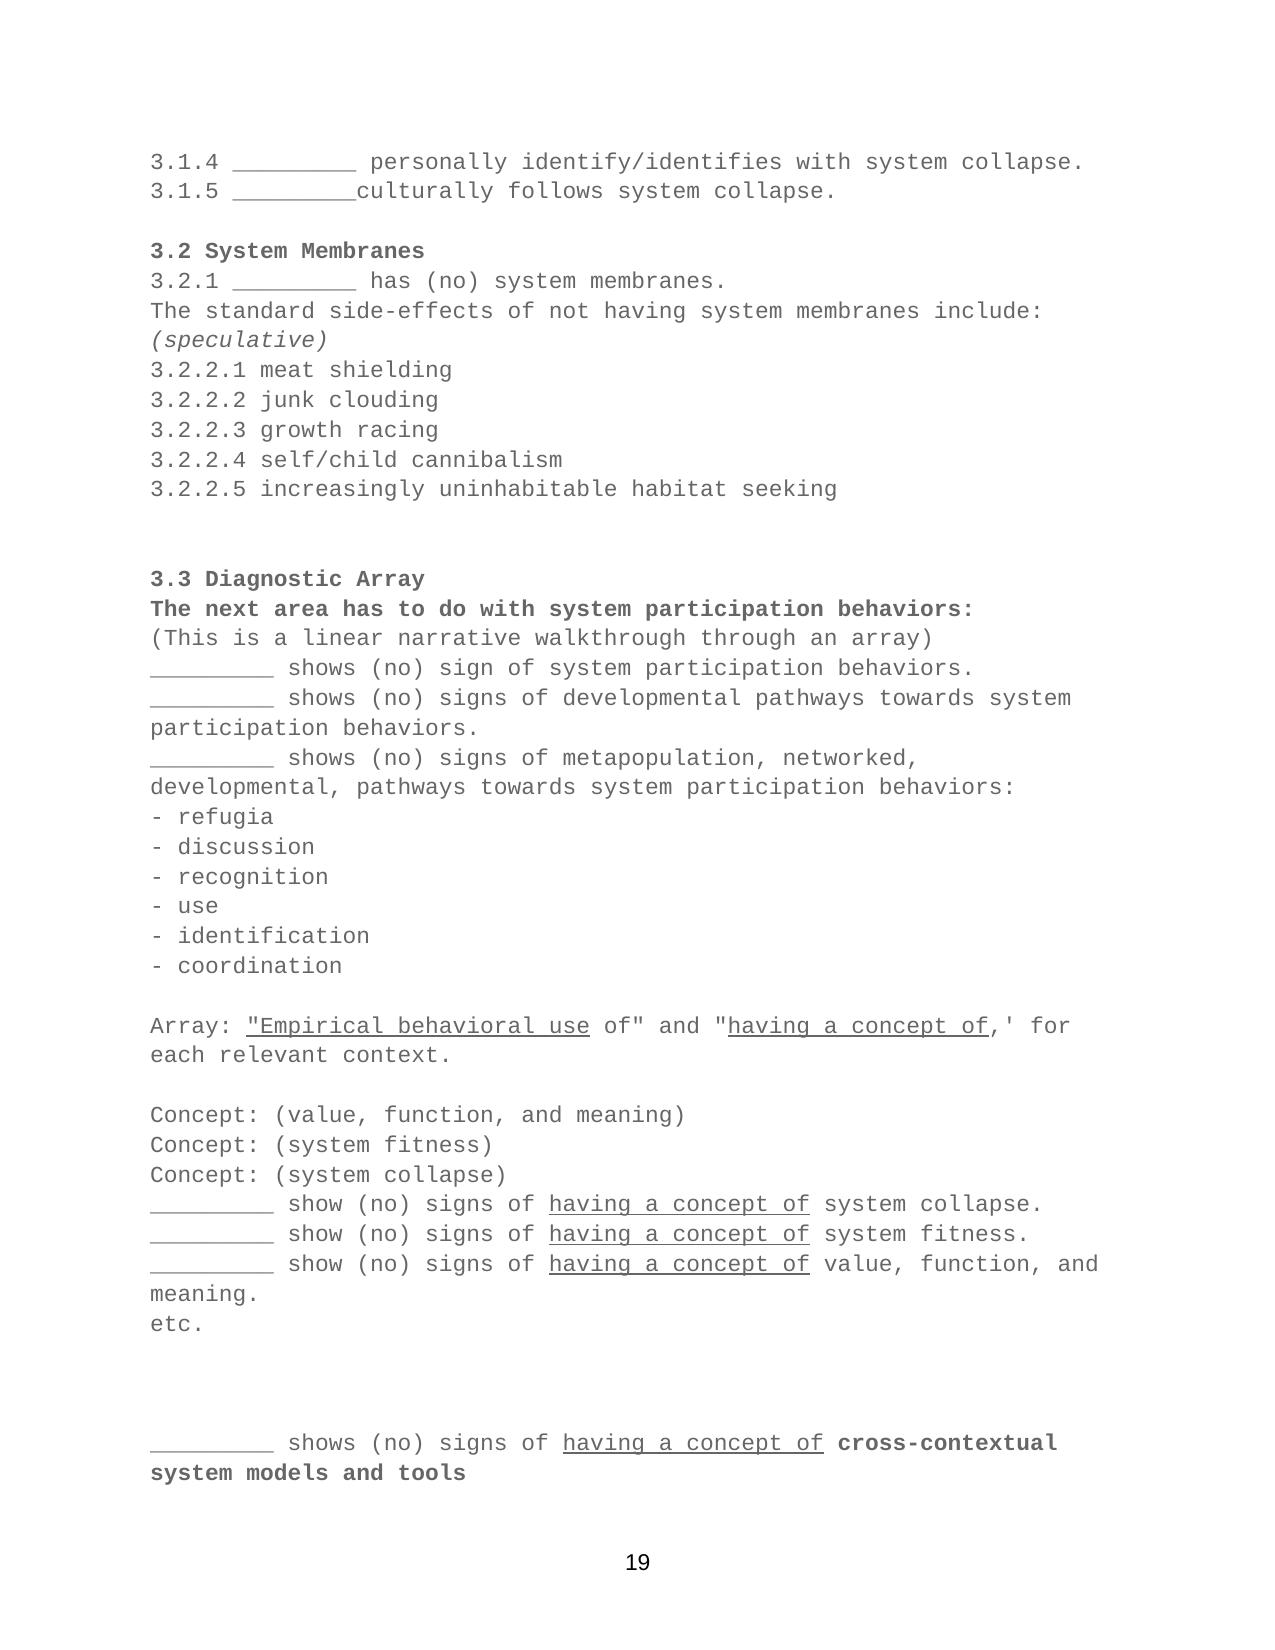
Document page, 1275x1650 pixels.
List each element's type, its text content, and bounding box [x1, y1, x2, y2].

text - coordination [150, 954, 1125, 980]
text The next area has to do with system participation behaviors: [150, 597, 1125, 623]
text 3.2.2.5 increasingly uninhabitable habitat seeking [150, 478, 1125, 504]
text - discussion [150, 835, 1125, 861]
text _________ show (no) signs of having a concept of value, function, and meaning. [150, 1252, 1125, 1308]
text 3.2.2.1 meat shielding [150, 358, 1125, 384]
text - identification [150, 924, 1125, 951]
text - recognition [150, 865, 1125, 891]
text 3.2.1 _________ has (no) system membranes. [150, 269, 1125, 295]
text 3.2 System Membranes [150, 239, 1125, 265]
text - refugia [150, 805, 1125, 831]
text 3.1.4 _________ personally identify/identifies with system collapse. [150, 150, 1125, 176]
text 3.2.2.3 growth racing [150, 418, 1125, 444]
text Concept: (system fitness) [150, 1133, 1125, 1159]
text 3.1.5 _________culturally follows system collapse. [150, 180, 1125, 206]
text (This is a linear narrative walkthrough through an array) [150, 627, 1125, 653]
text Concept: (system collapse) [150, 1163, 1125, 1189]
text _________ show (no) signs of having a concept of system collapse. [150, 1193, 1125, 1219]
text The standard side-effects of not having system membranes include: (speculative) [150, 299, 1125, 355]
text _________ shows (no) signs of having a concept of cross-contextual system models and tools [150, 1431, 1125, 1487]
text _________ show (no) signs of having a concept of system fitness. [150, 1222, 1125, 1248]
text 3.2.2.4 self/child cannibalism [150, 448, 1125, 474]
text Concept: (value, function, and meaning) [150, 1103, 1125, 1129]
text _________ shows (no) signs of metapopulation, networked, developmental, pathways towards system participation behaviors: [150, 746, 1125, 802]
text 3.2.2.2 junk clouding [150, 388, 1125, 414]
text 3.3 Diagnostic Array [150, 567, 1125, 593]
text - use [150, 895, 1125, 921]
text _________ shows (no) signs of developmental pathways towards system participation behaviors. [150, 686, 1125, 742]
text etc. [150, 1312, 1125, 1338]
text Array: "Empirical behavioral use of" and "having a concept of,' for each relevant context. [150, 1014, 1125, 1070]
text _________ shows (no) sign of system participation behaviors. [150, 656, 1125, 682]
